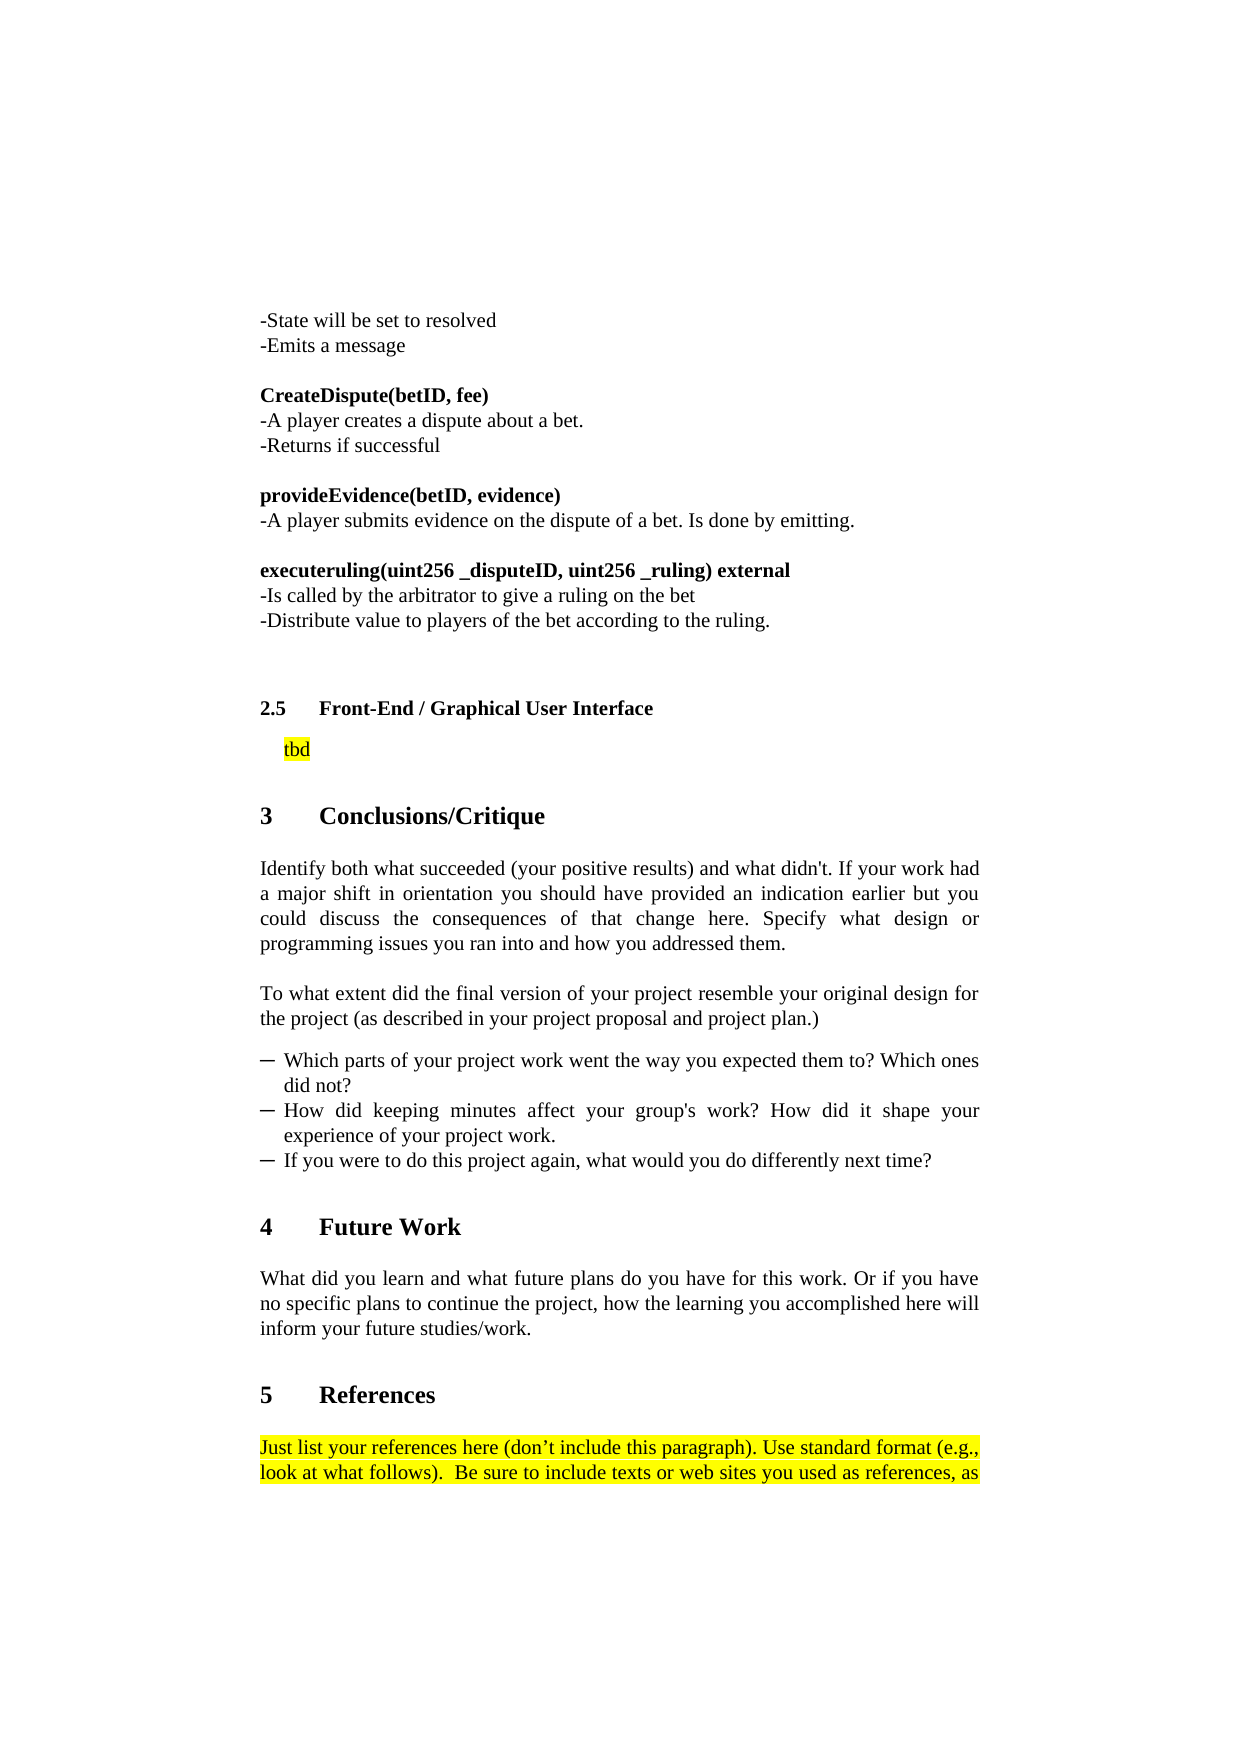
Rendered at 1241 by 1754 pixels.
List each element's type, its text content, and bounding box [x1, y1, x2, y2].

list Which parts of your project work went the way you expected them to? Which ones did not? [260, 1047, 980, 1097]
text -Emits a message [260, 332, 980, 357]
subtitle References [260, 1378, 980, 1409]
text -A player submits evidence on the dispute of a bet. Is done by emitting. [260, 507, 980, 532]
text executeruling(uint256 _disputeID, uint256 _ruling) external [260, 557, 980, 582]
subtitle Front-End / Graphical User Interface [260, 694, 980, 719]
text -State will be set to resolved [260, 307, 980, 332]
list How did keeping minutes affect your group's work? How did it shape your experience of your project work. [260, 1097, 980, 1147]
text CreateDispute(betID, fee) [260, 382, 980, 407]
text tbd [260, 736, 980, 761]
text To what extent did the final version of your project resemble your original design for the project (as described in your project proposal and project plan.) [260, 980, 980, 1030]
subtitle Conclusions/Critique [260, 799, 980, 830]
subtitle Future Work [260, 1209, 980, 1240]
text Just list your references here (don’t include this paragraph). Use standard format (e.g., look at what follows). Be sure to include texts or web sites you used as references, as [260, 1434, 980, 1484]
list If you were to do this project again, what would you do differently next time? [260, 1147, 980, 1172]
text provideEvidence(betID, evidence) [260, 482, 980, 507]
text -Distribute value to players of the bet according to the ruling. [260, 607, 980, 632]
text -A player creates a dispute about a bet. [260, 407, 980, 432]
text -Returns if successful [260, 432, 980, 457]
text What did you learn and what future plans do you have for this work. Or if you have no specific plans to continue the project, how the learning you accomplished here will inform your future studies/work. [260, 1265, 980, 1340]
text -Is called by the arbitrator to give a ruling on the bet [260, 582, 980, 607]
text Identify both what succeeded (your positive results) and what didn't. If your work had a major shift in orientation you should have provided an indication earlier but you could discuss the consequences of that change here. Specify what design or programming issues you ran into and how you addressed them. [260, 855, 980, 955]
